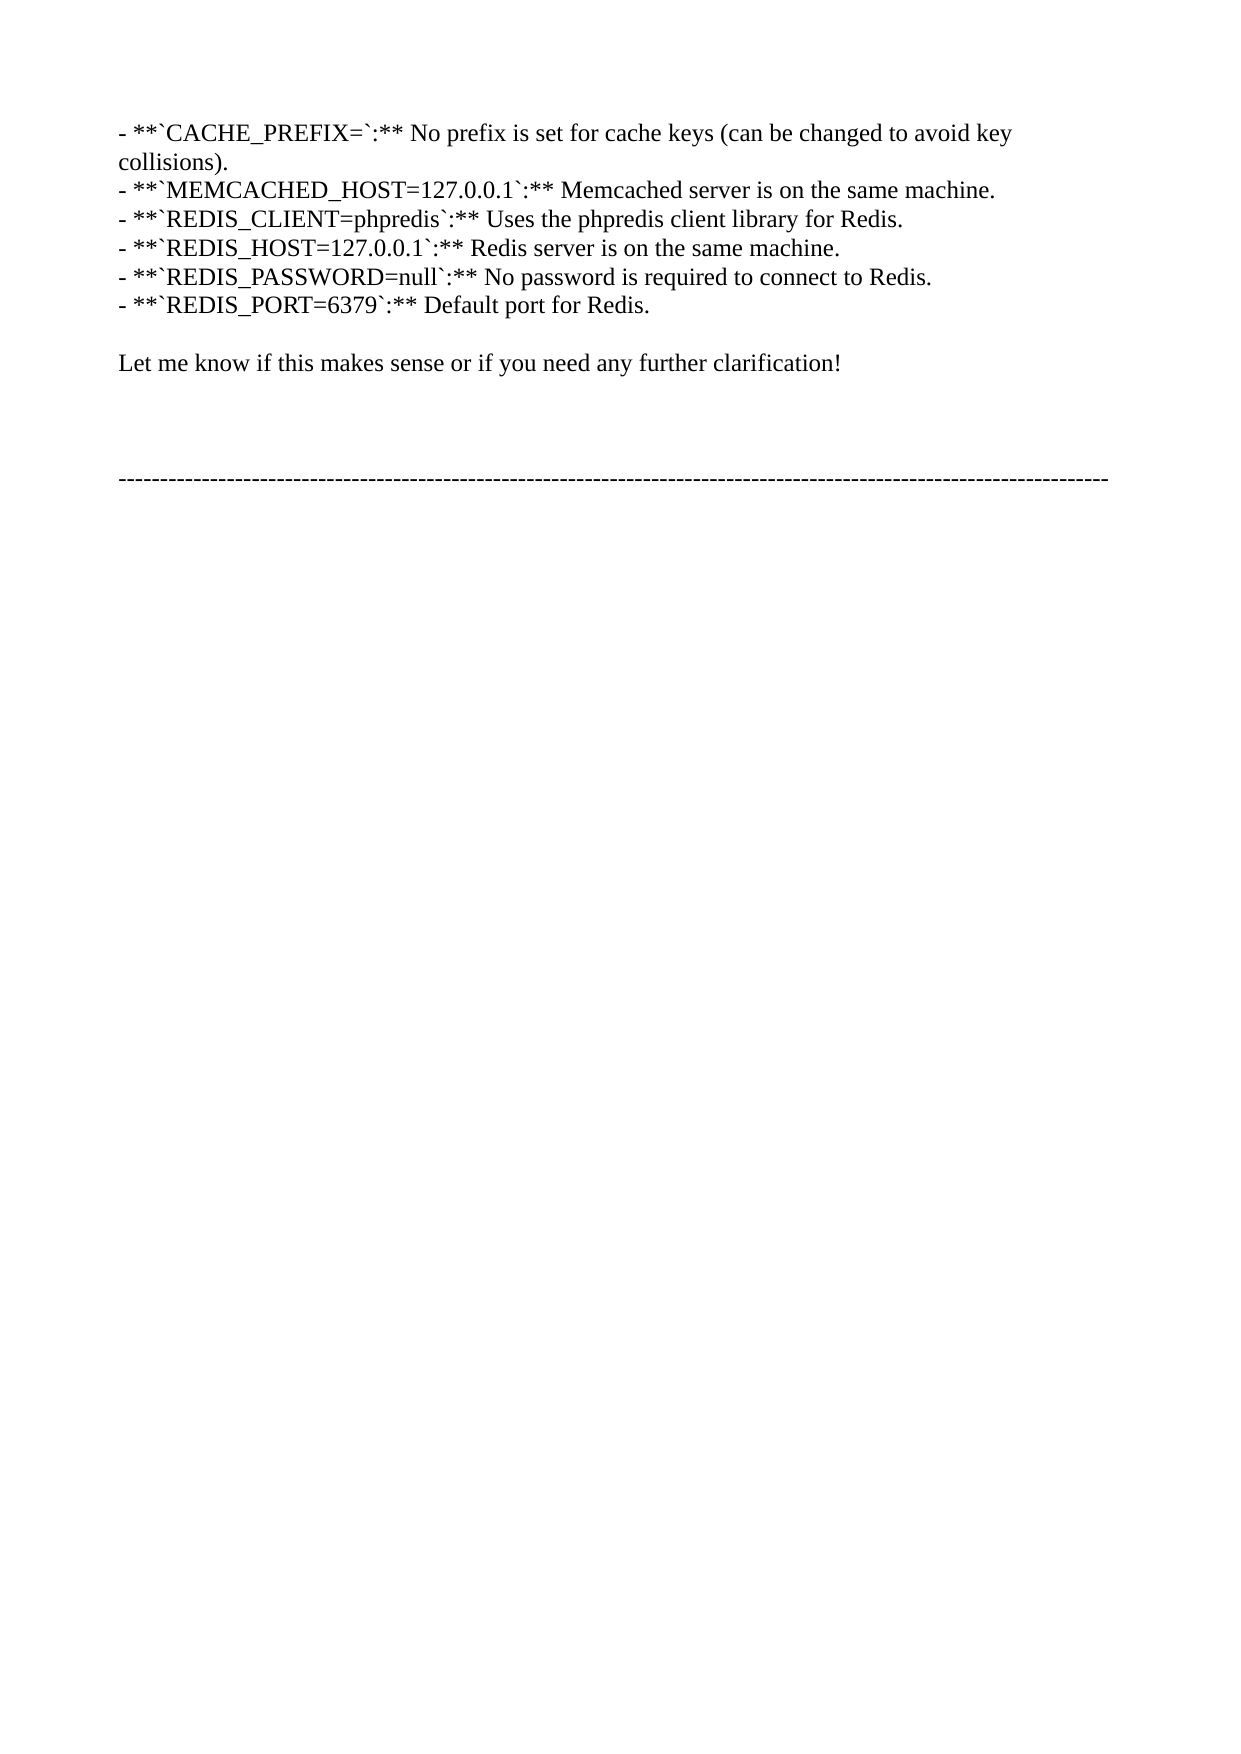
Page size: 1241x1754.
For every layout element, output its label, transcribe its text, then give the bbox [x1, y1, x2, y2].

text - **`CACHE_PREFIX=`:** No prefix is set for cache keys (can be changed to avoid key collisions). [118, 118, 1122, 176]
text - **`REDIS_CLIENT=phpredis`:** Uses the phpredis client library for Redis. [118, 204, 1122, 233]
text - **`MEMCACHED_HOST=127.0.0.1`:** Memcached server is on the same machine. [118, 176, 1122, 204]
text - **`REDIS_PORT=6379`:** Default port for Redis. [118, 291, 1122, 319]
text - **`REDIS_PASSWORD=null`:** No password is required to connect to Redis. [118, 262, 1122, 291]
text ----------------------------------------------------------------------------------------------------------------------- [118, 463, 1122, 492]
text - **`REDIS_HOST=127.0.0.1`:** Redis server is on the same machine. [118, 233, 1122, 262]
text Let me know if this makes sense or if you need any further clarification! [118, 348, 1122, 377]
